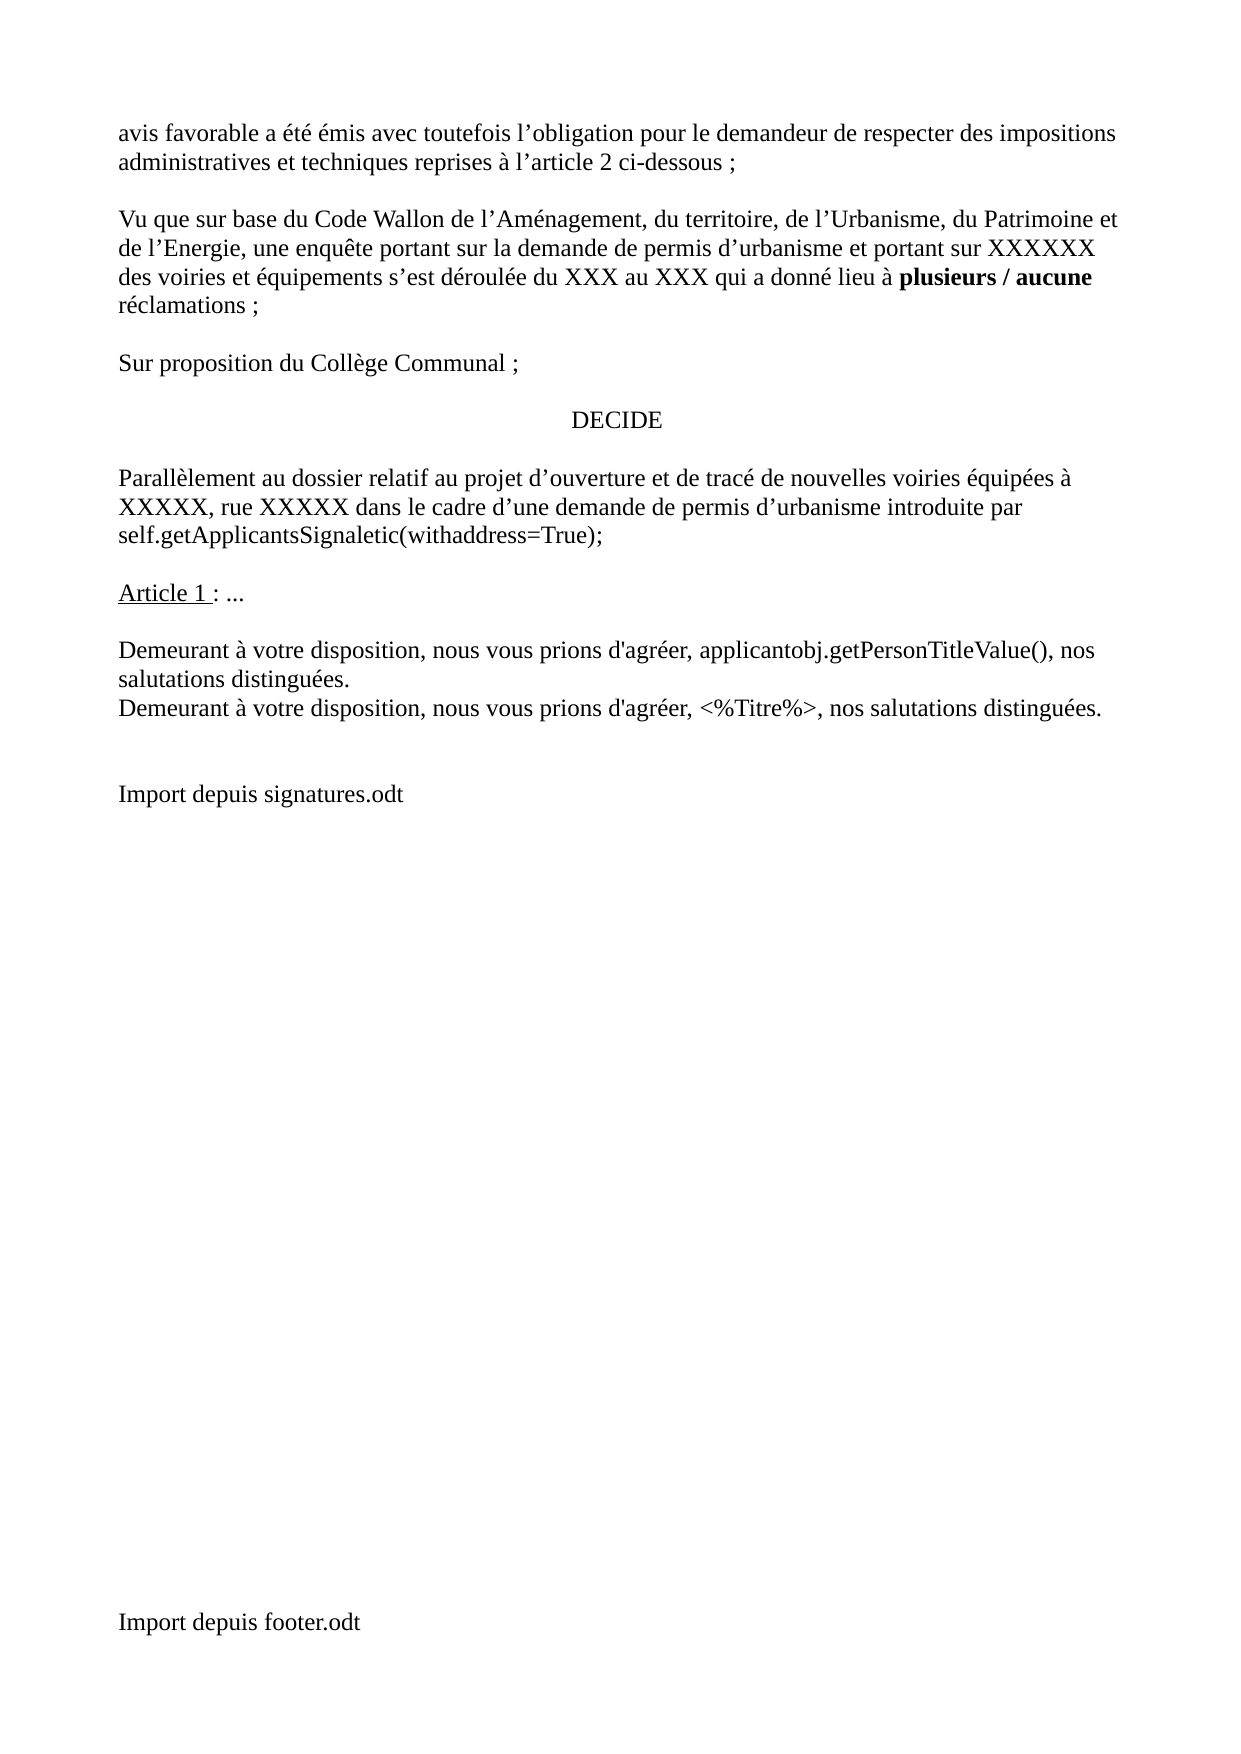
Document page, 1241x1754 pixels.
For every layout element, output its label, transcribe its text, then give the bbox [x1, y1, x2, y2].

text Demeurant à votre disposition, nous vous prions d'agréer, applicantobj.getPersonTitleValue(), nos salutations distinguées. [118, 636, 1122, 693]
text avis favorable a été émis avec toutefois l’obligation pour le demandeur de respecter des impositions administratives et techniques reprises à l’article 2 ci-dessous ; [118, 118, 1122, 176]
text Article 1 : ... [118, 578, 1122, 607]
text DECIDE [118, 406, 1122, 434]
text Parallèlement au dossier relatif au projet d’ouverture et de tracé de nouvelles voiries équipées à XXXXX, rue XXXXX dans le cadre d’une demande de permis d’urbanisme introduite par self.getApplicantsSignaletic(withaddress=True); [118, 463, 1122, 549]
text Sur proposition du Collège Communal ; [118, 348, 1122, 377]
text Demeurant à votre disposition, nous vous prions d'agréer, <%Titre%>, nos salutations distinguées. [118, 693, 1122, 722]
text Vu que sur base du Code Wallon de l’Aménagement, du territoire, de l’Urbanisme, du Patrimoine et de l’Energie, une enquête portant sur la demande de permis d’urbanisme et portant sur XXXXXX des voiries et équipements s’est déroulée du XXX au XXX qui a donné lieu à plusieurs / aucune réclamations ; [118, 204, 1122, 319]
text Import depuis signatures.odt [118, 779, 1122, 808]
